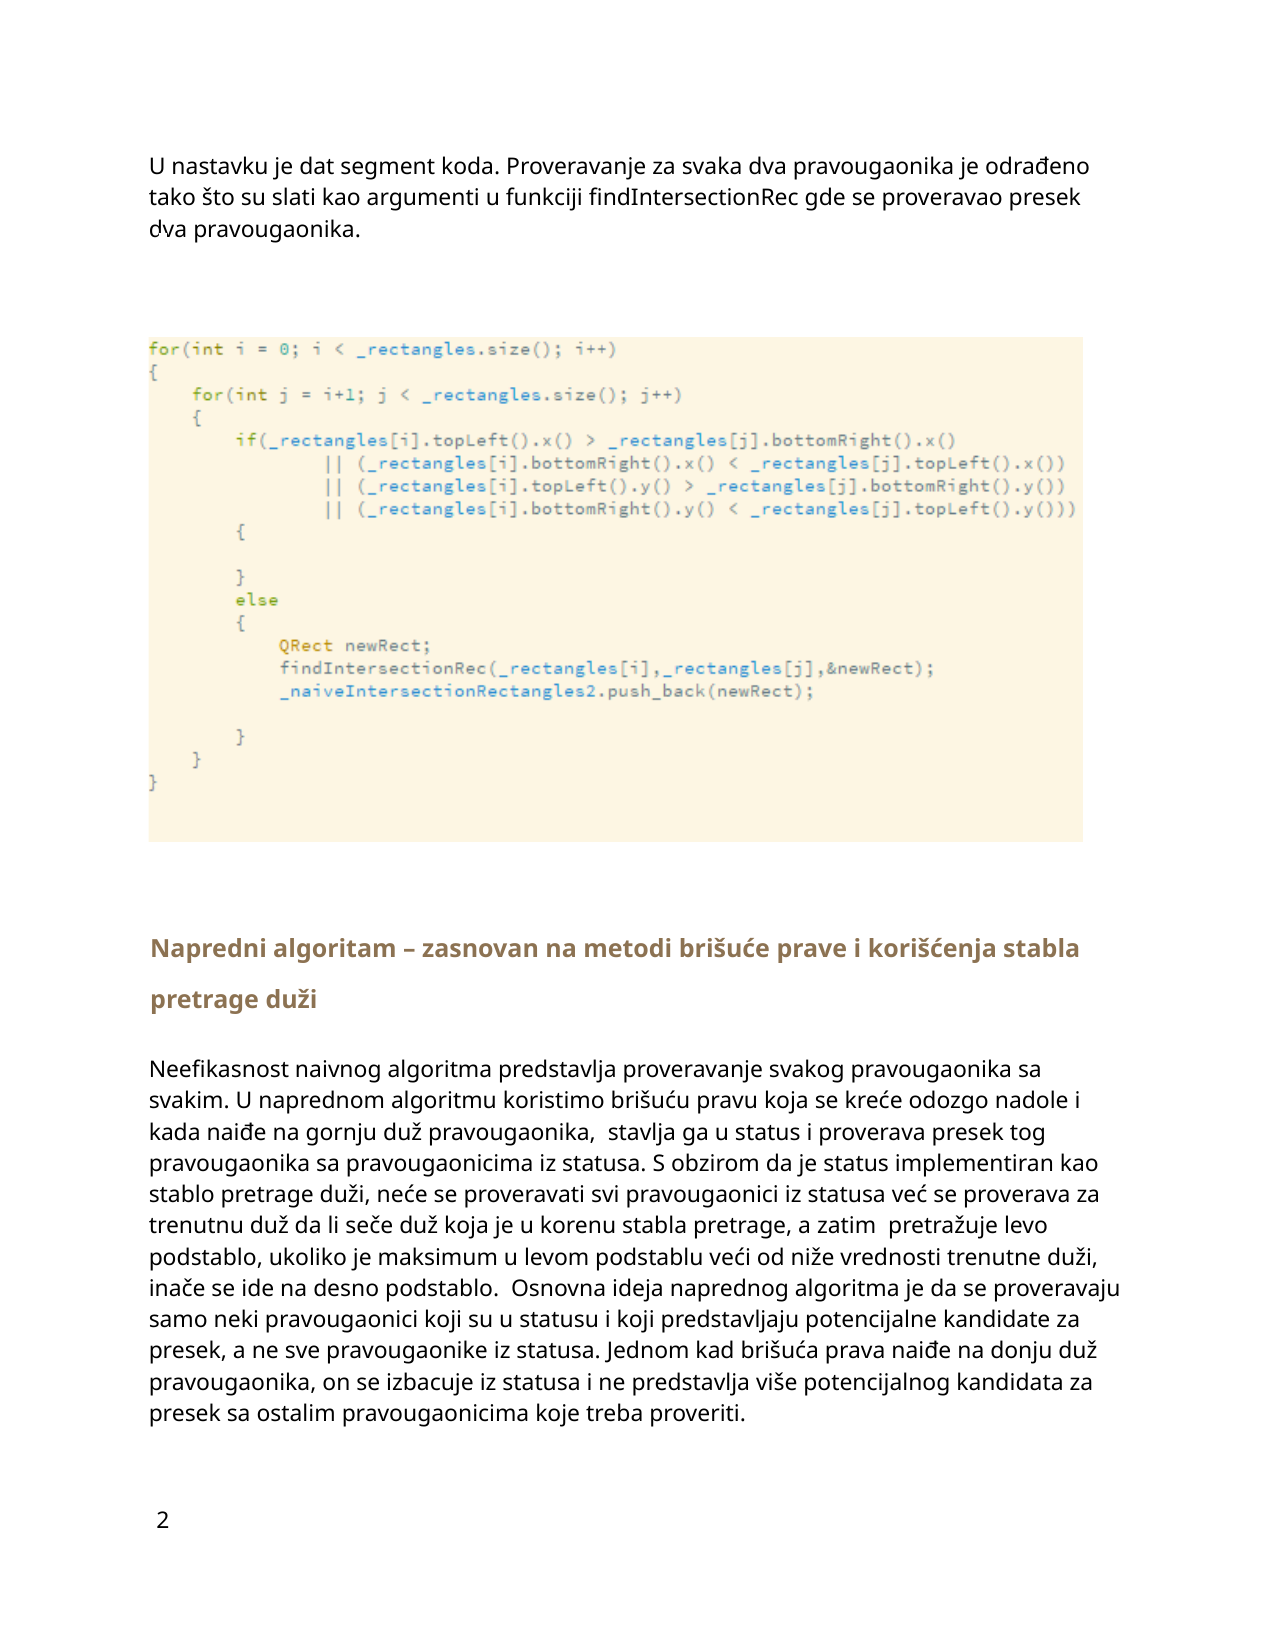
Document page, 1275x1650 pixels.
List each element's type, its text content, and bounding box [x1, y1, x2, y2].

text Neefikasnost naivnog algoritma predstavlja proveravanje svakog pravougaonika sa svakim. U naprednom algoritmu koristimo brišuću pravu koja se kreće odozgo nadole i kada naiđe na gornju duž pravougaonika, stavlja ga u status i proverava presek tog pravougaonika sa pravougaonicima iz statusa. S obzirom da je status implementiran kao stablo pretrage duži, neće se proveravati svi pravougaonici iz statusa već se proverava za trenutnu duž da li seče duž koja je u korenu stabla pretrage, a zatim pretražuje levo podstablo, ukoliko je maksimum u levom podstablu veći od niže vrednosti trenutne duži, inače se ide na desno podstablo. Osnovna ideja naprednog algoritma je da se proveravaju samo neki pravougaonici koji su u statusu i koji predstavljaju potencijalne kandidate za presek, a ne sve pravougaonike iz statusa. Jednom kad brišuća prava naiđe na donju duž pravougaonika, on se izbacuje iz statusa i ne predstavlja više potencijalnog kandidata za presek sa ostalim pravougaonicima koje treba proveriti. [148, 1053, 1125, 1428]
subtitle Napredni algoritam – zasnovan na metodi brišuće prave i korišćenja stabla pretrage duži [150, 930, 1125, 1015]
text U nastavku je dat segment koda. Proveravanje za svaka dva pravougaonika je odrađeno tako što su slati kao argumenti u funkciji findIntersectionRec gde se proveravao presek dva pravougaonika. [148, 150, 1125, 244]
